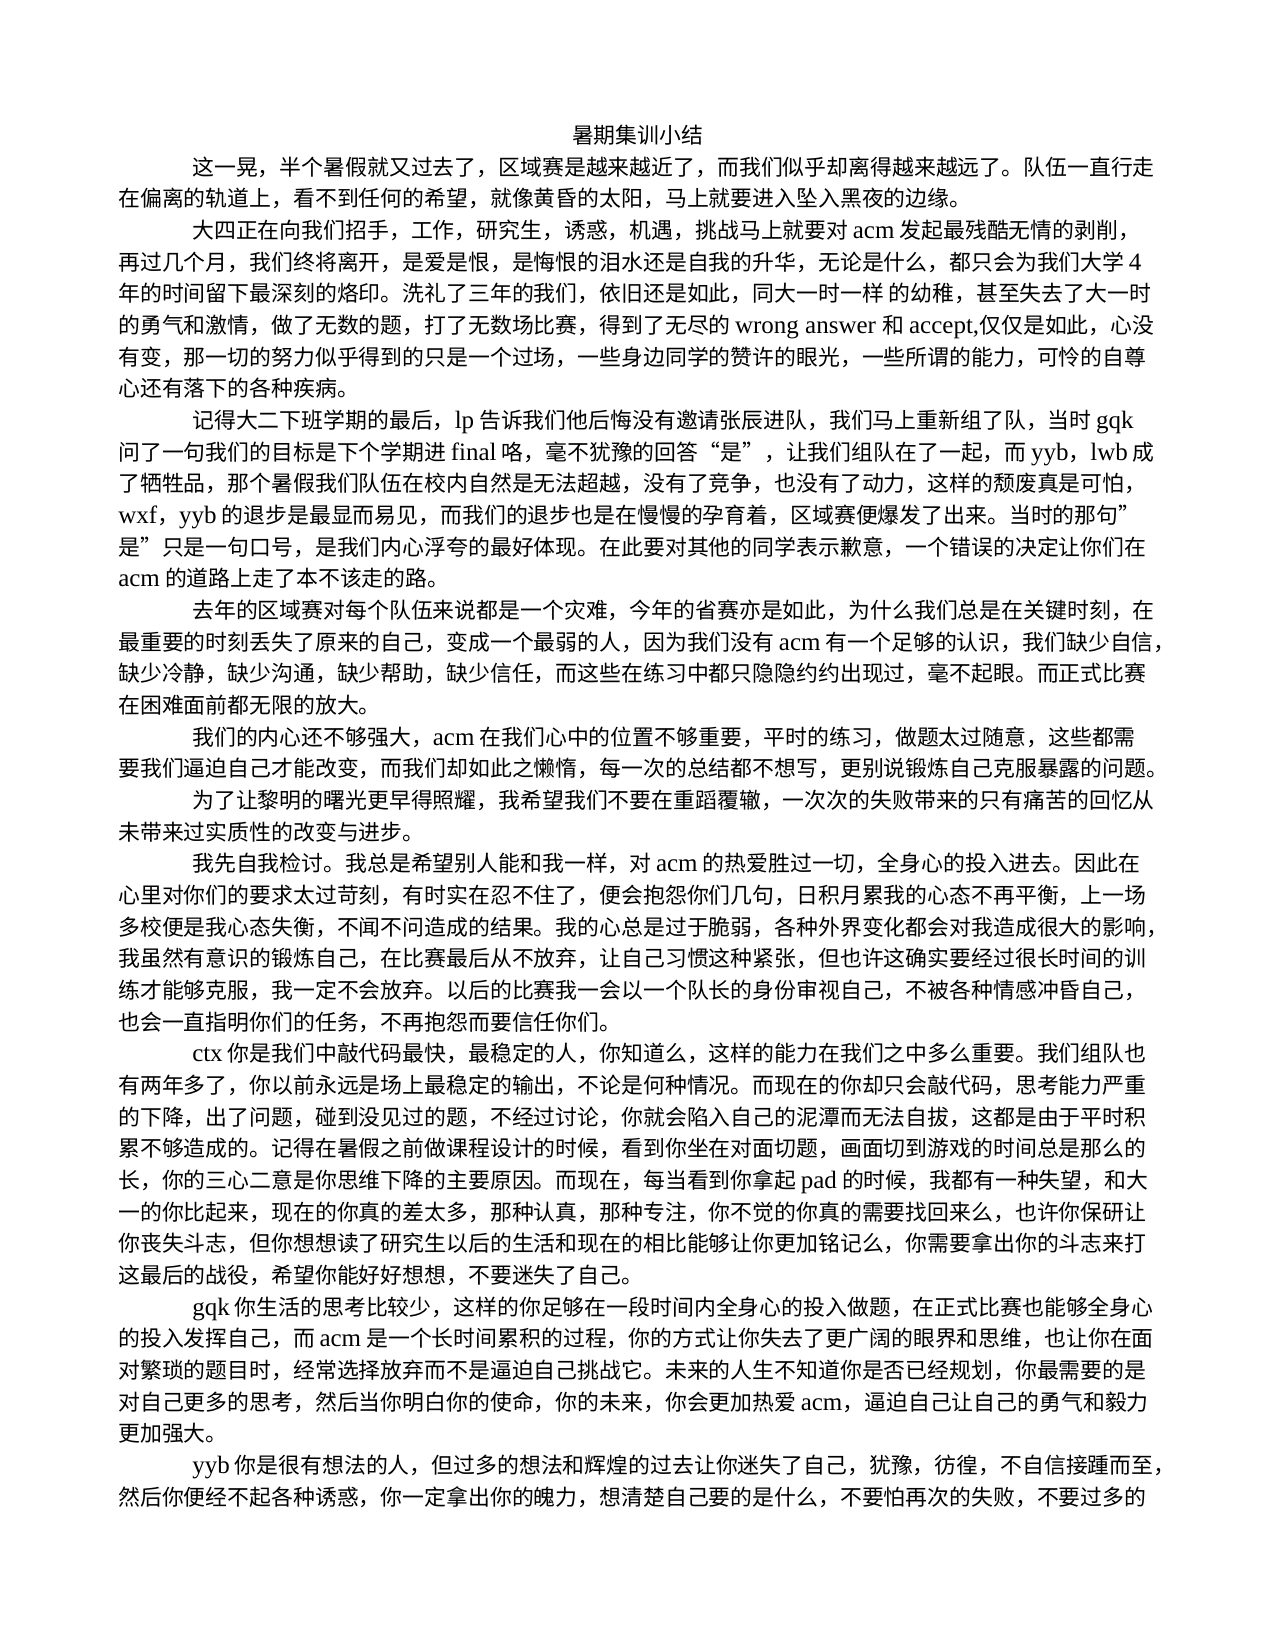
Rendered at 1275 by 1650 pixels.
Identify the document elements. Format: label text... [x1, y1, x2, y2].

text 为了让黎明的曙光更早得照耀，我希望我们不要在重蹈覆辙，一次次的失败带来的只有痛苦的回忆从未带来过实质性的改变与进步。 [118, 783, 1157, 846]
text 暑期集训小结 [118, 118, 1157, 150]
text 大四正在向我们招手，工作，研究生，诱惑，机遇，挑战马上就要对acm发起最残酷无情的剥削，再过几个月，我们终将离开，是爱是恨，是悔恨的泪水还是自我的升华，无论是什么，都只会为我们大学4年的时间留下最深刻的烙印。洗礼了三年的我们，依旧还是如此，同大一时一样 的幼稚，甚至失去了大一时的勇气和激情，做了无数的题，打了无数场比赛，得到了无尽的wrong answer 和 accept,仅仅是如此，心没有变，那一切的努力似乎得到的只是一个过场，一些身边同学的赞许的眼光，一些所谓的能力，可怜的自尊心还有落下的各种疾病。 [118, 213, 1157, 403]
text 去年的区域赛对每个队伍来说都是一个灾难，今年的省赛亦是如此，为什么我们总是在关键时刻，在最重要的时刻丢失了原来的自己，变成一个最弱的人，因为我们没有acm有一个足够的认识，我们缺少自信， [118, 593, 1157, 656]
text yyb你是很有想法的人，但过多的想法和辉煌的过去让你迷失了自己，犹豫，彷徨，不自信接踵而至，然后你便经不起各种诱惑，你一定拿出你的魄力，想清楚自己要的是什么，不要怕再次的失败，不要过多的和别人进行比较，勇敢的决定自己未来的路，你没有什么好输的，失败只应让你更加坚定自己。 [118, 1448, 1157, 1511]
text 我们的内心还不够强大，acm在我们心中的位置不够重要，平时的练习，做题太过随意，这些都需要我们逼迫自己才能改变，而我们却如此之懒惰，每一次的总结都不想写，更别说锻炼自己克服暴露的问题。 [118, 720, 1157, 783]
text gqk你生活的思考比较少，这样的你足够在一段时间内全身心的投入做题，在正式比赛也能够全身心的投入发挥自己，而acm是一个长时间累积的过程，你的方式让你失去了更广阔的眼界和思维，也让你在面对繁琐的题目时，经常选择放弃而不是逼迫自己挑战它。未来的人生不知道你是否已经规划，你最需要的是对自己更多的思考，然后当你明白你的使命，你的未来，你会更加热爱acm，逼迫自己让自己的勇气和毅力更加强大。 [118, 1290, 1157, 1448]
text 记得大二下班学期的最后，lp告诉我们他后悔没有邀请张辰进队，我们马上重新组了队，当时gqk问了一句我们的目标是下个学期进final咯，毫不犹豫的回答“是”，让我们组队在了一起，而yyb，lwb成了牺牲品，那个暑假我们队伍在校内自然是无法超越，没有了竞争，也没有了动力，这样的颓废真是可怕，wxf，yyb的退步是最显而易见，而我们的退步也是在慢慢的孕育着，区域赛便爆发了出来。当时的那句”是”只是一句口号，是我们内心浮夸的最好体现。在此要对其他的同学表示歉意，一个错误的决定让你们在acm的道路上走了本不该走的路。 [118, 403, 1157, 593]
text 这一晃，半个暑假就又过去了，区域赛是越来越近了，而我们似乎却离得越来越远了。队伍一直行走在偏离的轨道上，看不到任何的希望，就像黄昏的太阳，马上就要进入坠入黑夜的边缘。 [118, 150, 1157, 213]
text ctx你是我们中敲代码最快，最稳定的人，你知道么，这样的能力在我们之中多么重要。我们组队也有两年多了，你以前永远是场上最稳定的输出，不论是何种情况。而现在的你却只会敲代码，思考能力严重的下降，出了问题，碰到没见过的题，不经过讨论，你就会陷入自己的泥潭而无法自拔，这都是由于平时积累不够造成的。记得在暑假之前做课程设计的时候，看到你坐在对面切题，画面切到游戏的时间总是那么的长，你的三心二意是你思维下降的主要原因。而现在，每当看到你拿起pad的时候，我都有一种失望，和大一的你比起来，现在的你真的差太多，那种认真，那种专注，你不觉的你真的需要找回来么，也许你保研让你丧失斗志，但你想想读了研究生以后的生活和现在的相比能够让你更加铭记么，你需要拿出你的斗志来打这最后的战役，希望你能好好想想，不要迷失了自己。 [118, 1036, 1157, 1290]
text 我先自我检讨。我总是希望别人能和我一样，对acm的热爱胜过一切，全身心的投入进去。因此在心里对你们的要求太过苛刻，有时实在忍不住了，便会抱怨你们几句，日积月累我的心态不再平衡，上一场多校便是我心态失衡，不闻不问造成的结果。我的心总是过于脆弱，各种外界变化都会对我造成很大的影响，我虽然有意识的锻炼自己，在比赛最后从不放弃，让自己习惯这种紧张，但也许这确实要经过很长时间的训练才能够克服，我一定不会放弃。以后的比赛我一会以一个队长的身份审视自己，不被各种情感冲昏自己，也会一直指明你们的任务，不再抱怨而要信任你们。 [118, 846, 1157, 1036]
text 缺少冷静，缺少沟通，缺少帮助，缺少信任，而这些在练习中都只隐隐约约出现过，毫不起眼。而正式比赛在困难面前都无限的放大。 [118, 656, 1157, 720]
